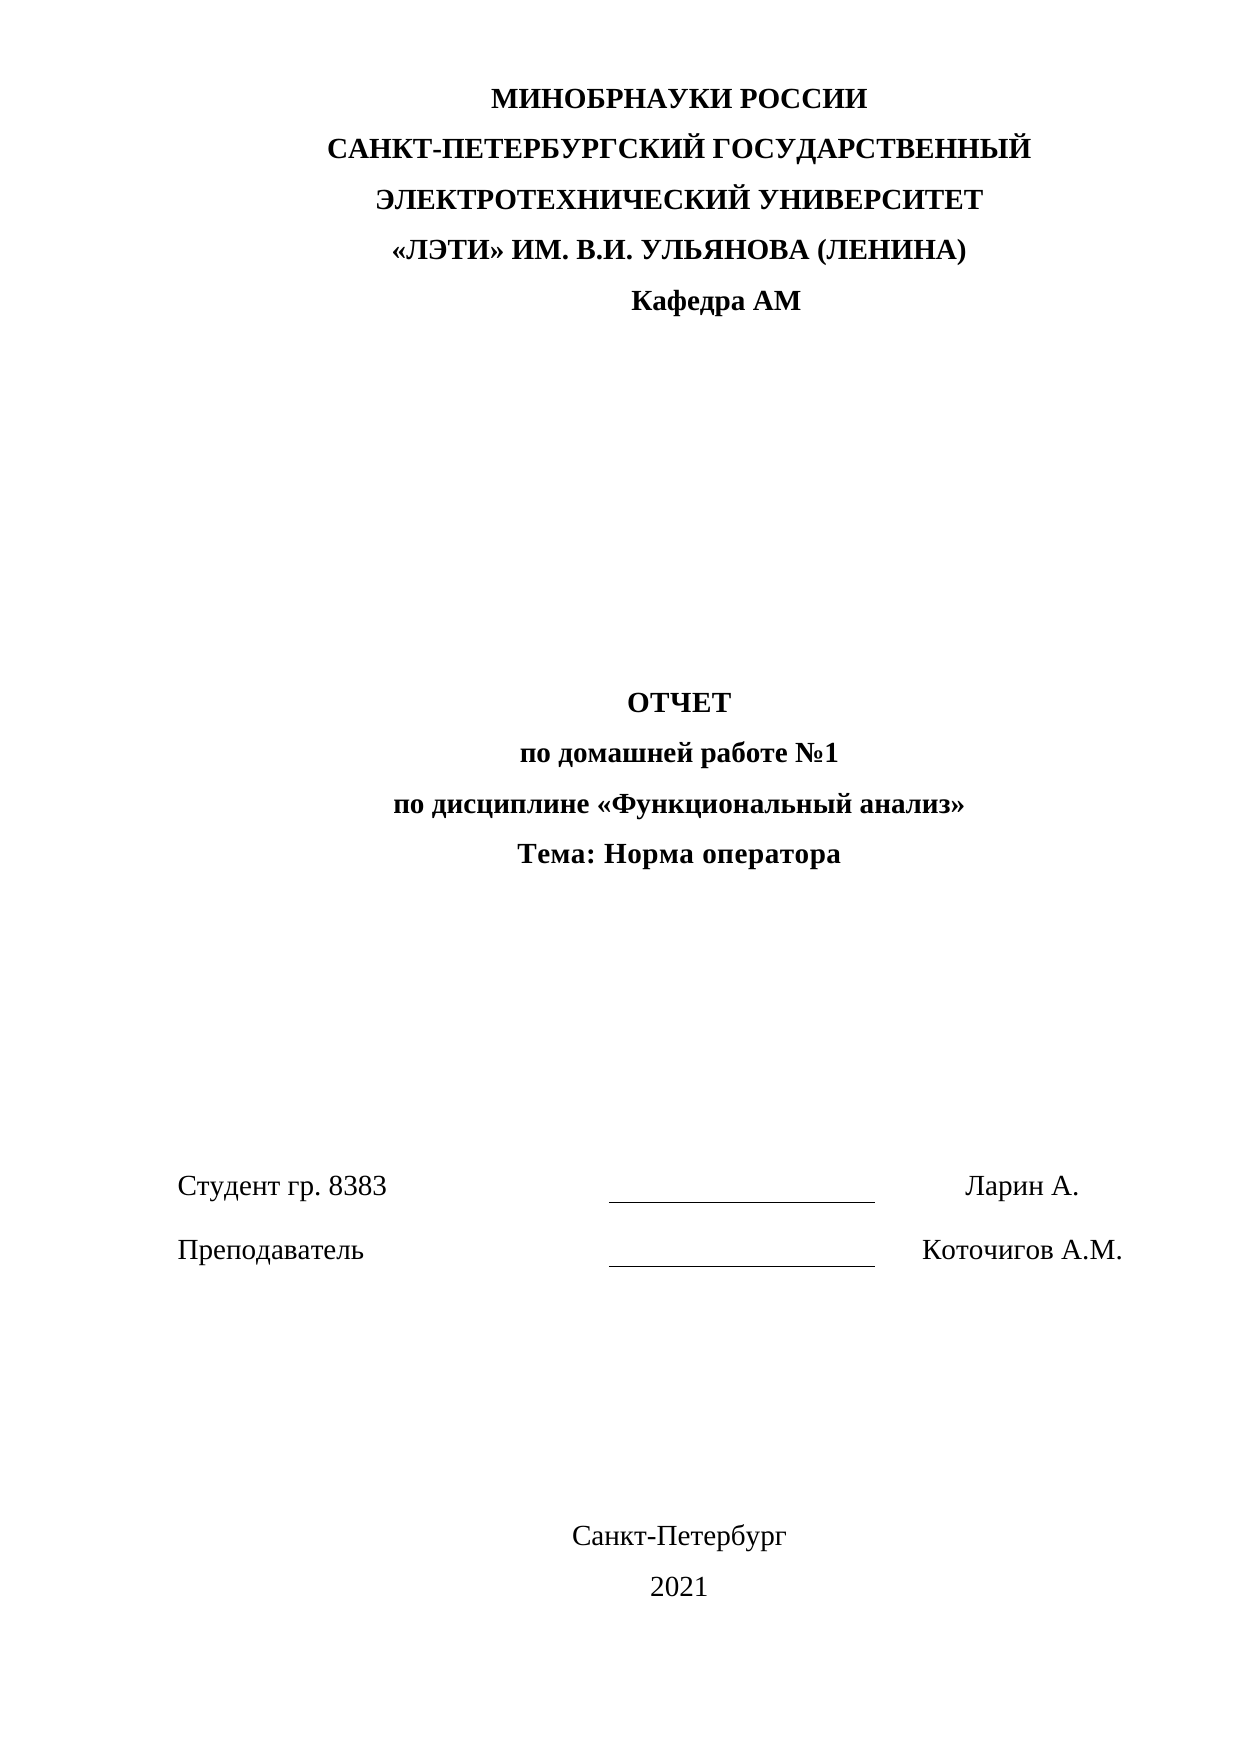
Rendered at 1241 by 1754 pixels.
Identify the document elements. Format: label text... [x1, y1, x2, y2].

text МИНОБРНАУКИ РОССИИ [177, 81, 1181, 115]
text 2021 [177, 1569, 1181, 1602]
table_header [609, 1138, 875, 1202]
table_cell Преподаватель [166, 1202, 609, 1266]
text Санкт-Петербург [177, 1518, 1181, 1552]
table_header Студент гр. 8383 [166, 1138, 609, 1202]
text Санкт-Петербургский государственный [177, 132, 1181, 165]
text Тема: Норма оператора [177, 836, 1181, 869]
text по дисциплине «Функциональный анализ» [177, 786, 1181, 819]
text по домашней работе №1 [177, 735, 1181, 769]
text отчет [177, 685, 1181, 719]
text «ЛЭТИ» им. В.И. Ульянова (Ленина) [177, 232, 1181, 266]
text электротехнический университет [177, 182, 1181, 216]
text Кафедра АМ [177, 283, 1181, 316]
table_header Ларин А. [875, 1138, 1170, 1202]
table_cell Коточигов А.М. [875, 1202, 1170, 1266]
table_cell [609, 1203, 875, 1266]
